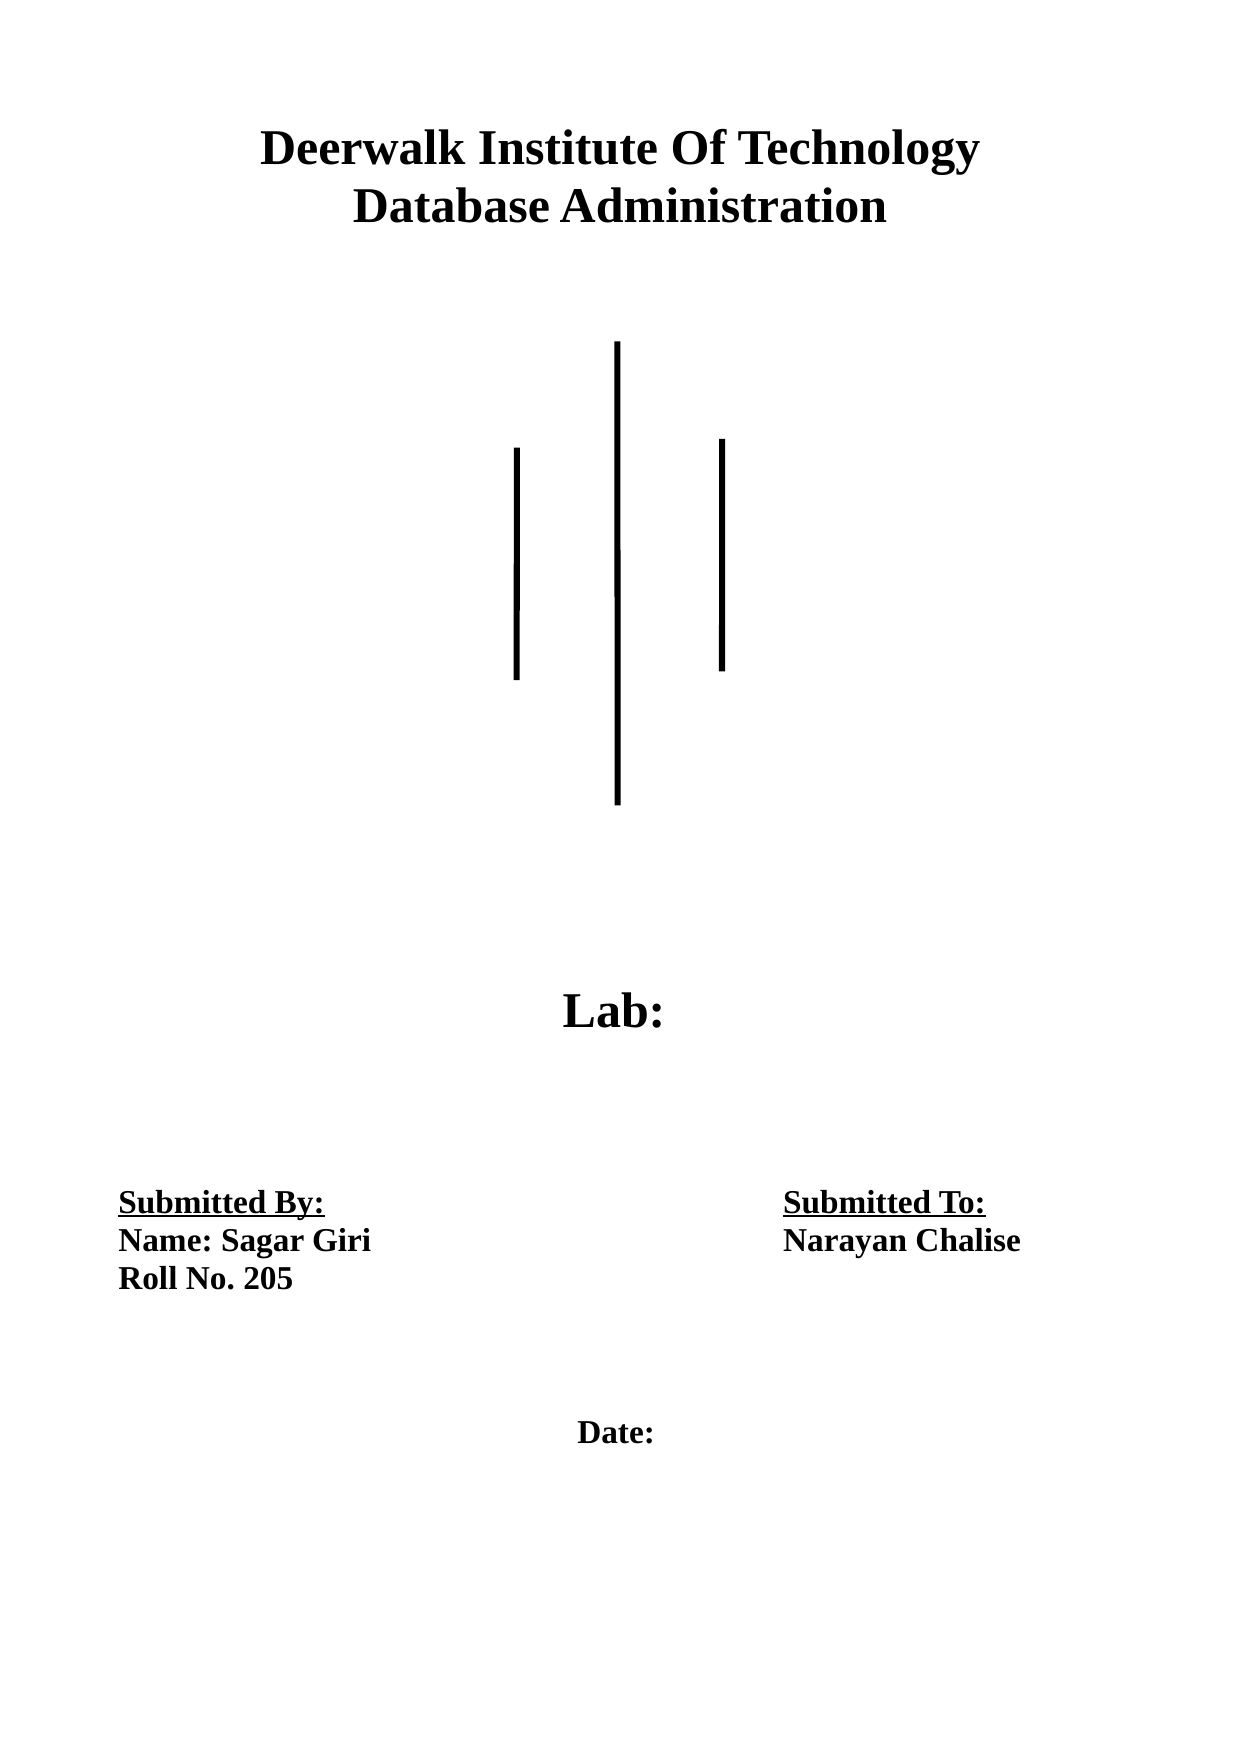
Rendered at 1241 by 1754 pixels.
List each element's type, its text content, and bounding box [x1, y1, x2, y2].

text Name: Sagar Giri Narayan Chalise [118, 1220, 1122, 1258]
text Database Administration [118, 176, 1122, 233]
text Roll No. 205 [118, 1258, 1122, 1297]
text Date: [118, 1412, 1122, 1450]
text Submitted By: Submitted To: [118, 1182, 1122, 1220]
text Lab: [118, 981, 1122, 1038]
text Deerwalk Institute Of Technology [118, 118, 1122, 176]
